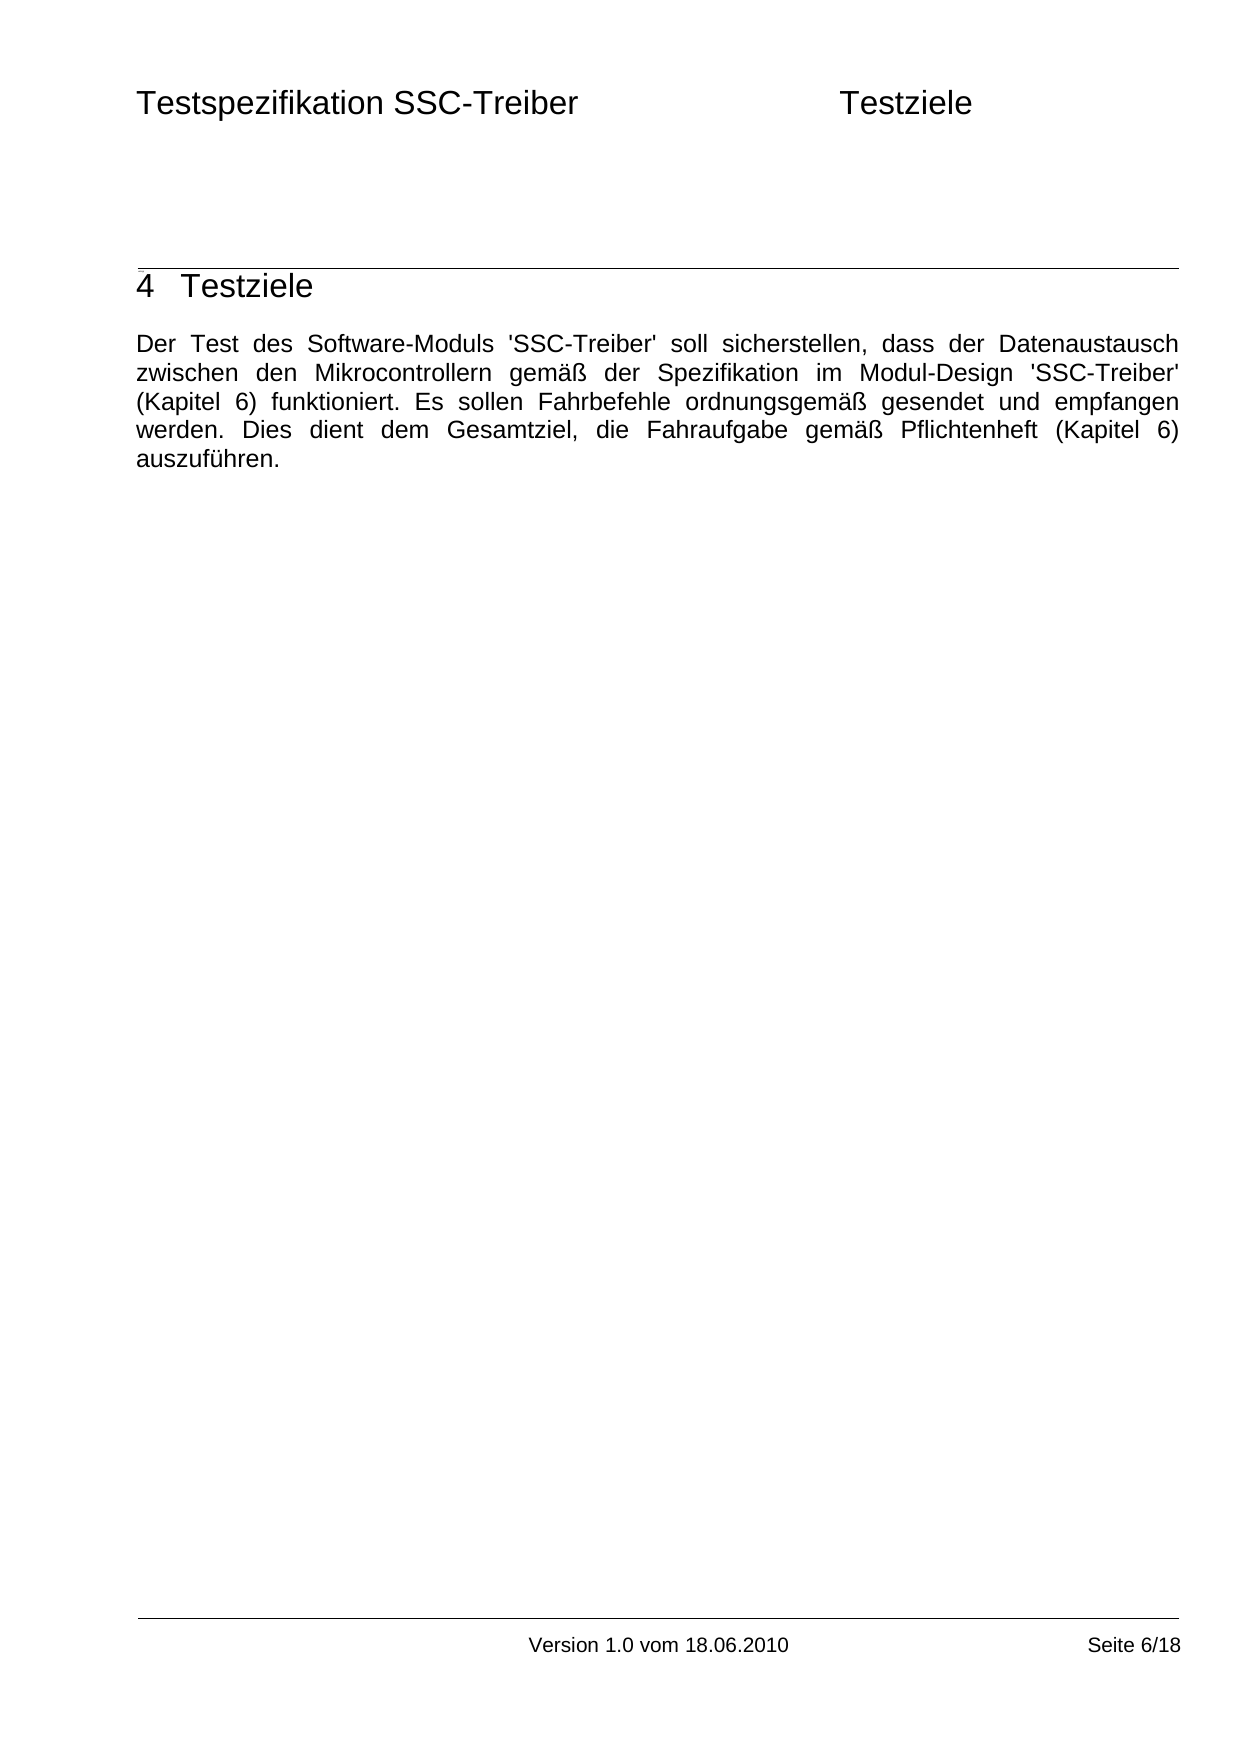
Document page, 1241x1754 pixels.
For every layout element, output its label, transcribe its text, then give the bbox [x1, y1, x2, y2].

subtitle Testziele [136, 289, 1181, 304]
text Der Test des Software-Moduls 'SSC-Treiber' soll sicherstellen, dass der Datenaustausch zwischen den Mikrocontrollern gemäß der Spezifikation im Modul-Design 'SSC-Treiber' (Kapitel 6) funktioniert. Es sollen Fahrbefehle ordnungsgemäß gesendet und empfangen werden. Dies dient dem Gesamtziel, die Fahraufgabe gemäß Pflichtenheft (Kapitel 6) auszuführen. [136, 329, 1181, 473]
